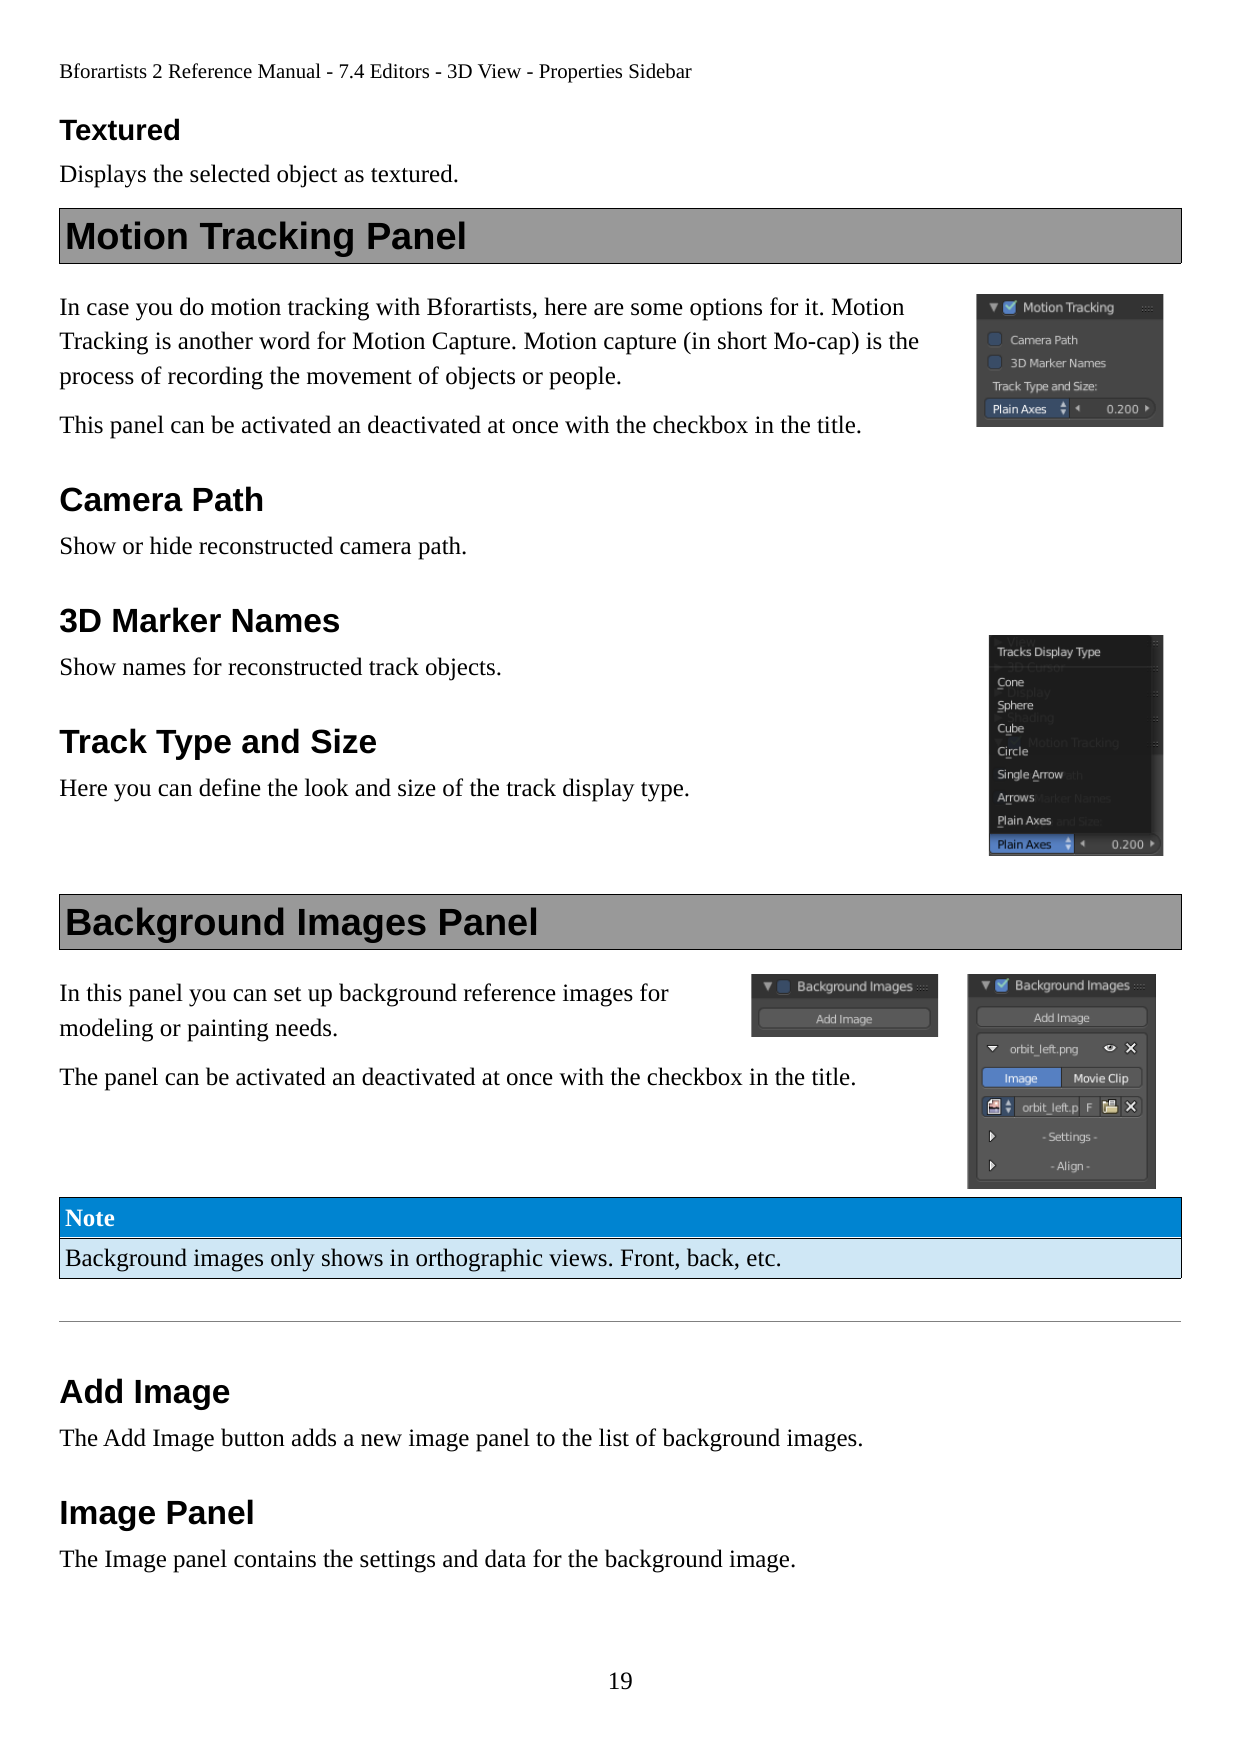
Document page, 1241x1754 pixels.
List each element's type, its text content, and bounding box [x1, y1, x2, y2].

table_header Note [60, 1198, 1181, 1237]
picture [751, 974, 939, 1037]
text In this panel you can set up background reference images for modeling or painting needs. [59, 978, 967, 1041]
text Displays the selected object as textured. [59, 159, 1181, 188]
subtitle Image Panel [59, 1493, 1181, 1531]
picture [976, 294, 1164, 427]
table_cell Background images only shows in orthographic views. Front, back, etc. [60, 1239, 1181, 1278]
subtitle 3D Marker Names [59, 601, 1181, 639]
text Show names for reconstructed track objects. [59, 652, 988, 681]
subtitle Track Type and Size [59, 722, 988, 761]
table_header Background Images Panel [60, 895, 1181, 949]
text The panel can be activated an deactivated at once with the checkbox in the title. [59, 1062, 967, 1091]
table_header Motion Tracking Panel [60, 209, 1181, 263]
subtitle [1164, 722, 1181, 761]
text The Image panel contains the settings and data for the background image. [59, 1544, 1181, 1572]
subtitle Textured [59, 113, 1181, 146]
text The Add Image button adds a new image panel to the list of background images. [59, 1423, 1181, 1451]
text Here you can define the look and size of the track display type. [59, 773, 988, 802]
subtitle Add Image [59, 1372, 1181, 1410]
text In case you do motion tracking with Bforartists, here are some options for it. Motion Tracking is another word for Motion Capture. Motion capture (in short Mo-cap) is the process of recording the movement of objects or people. [59, 292, 1181, 390]
picture [967, 974, 1156, 1189]
text This panel can be activated an deactivated at once with the checkbox in the title. [59, 410, 1181, 439]
picture [988, 635, 1164, 856]
text Show or hide reconstructed camera path. [59, 531, 1181, 560]
subtitle Camera Path [59, 480, 1181, 518]
